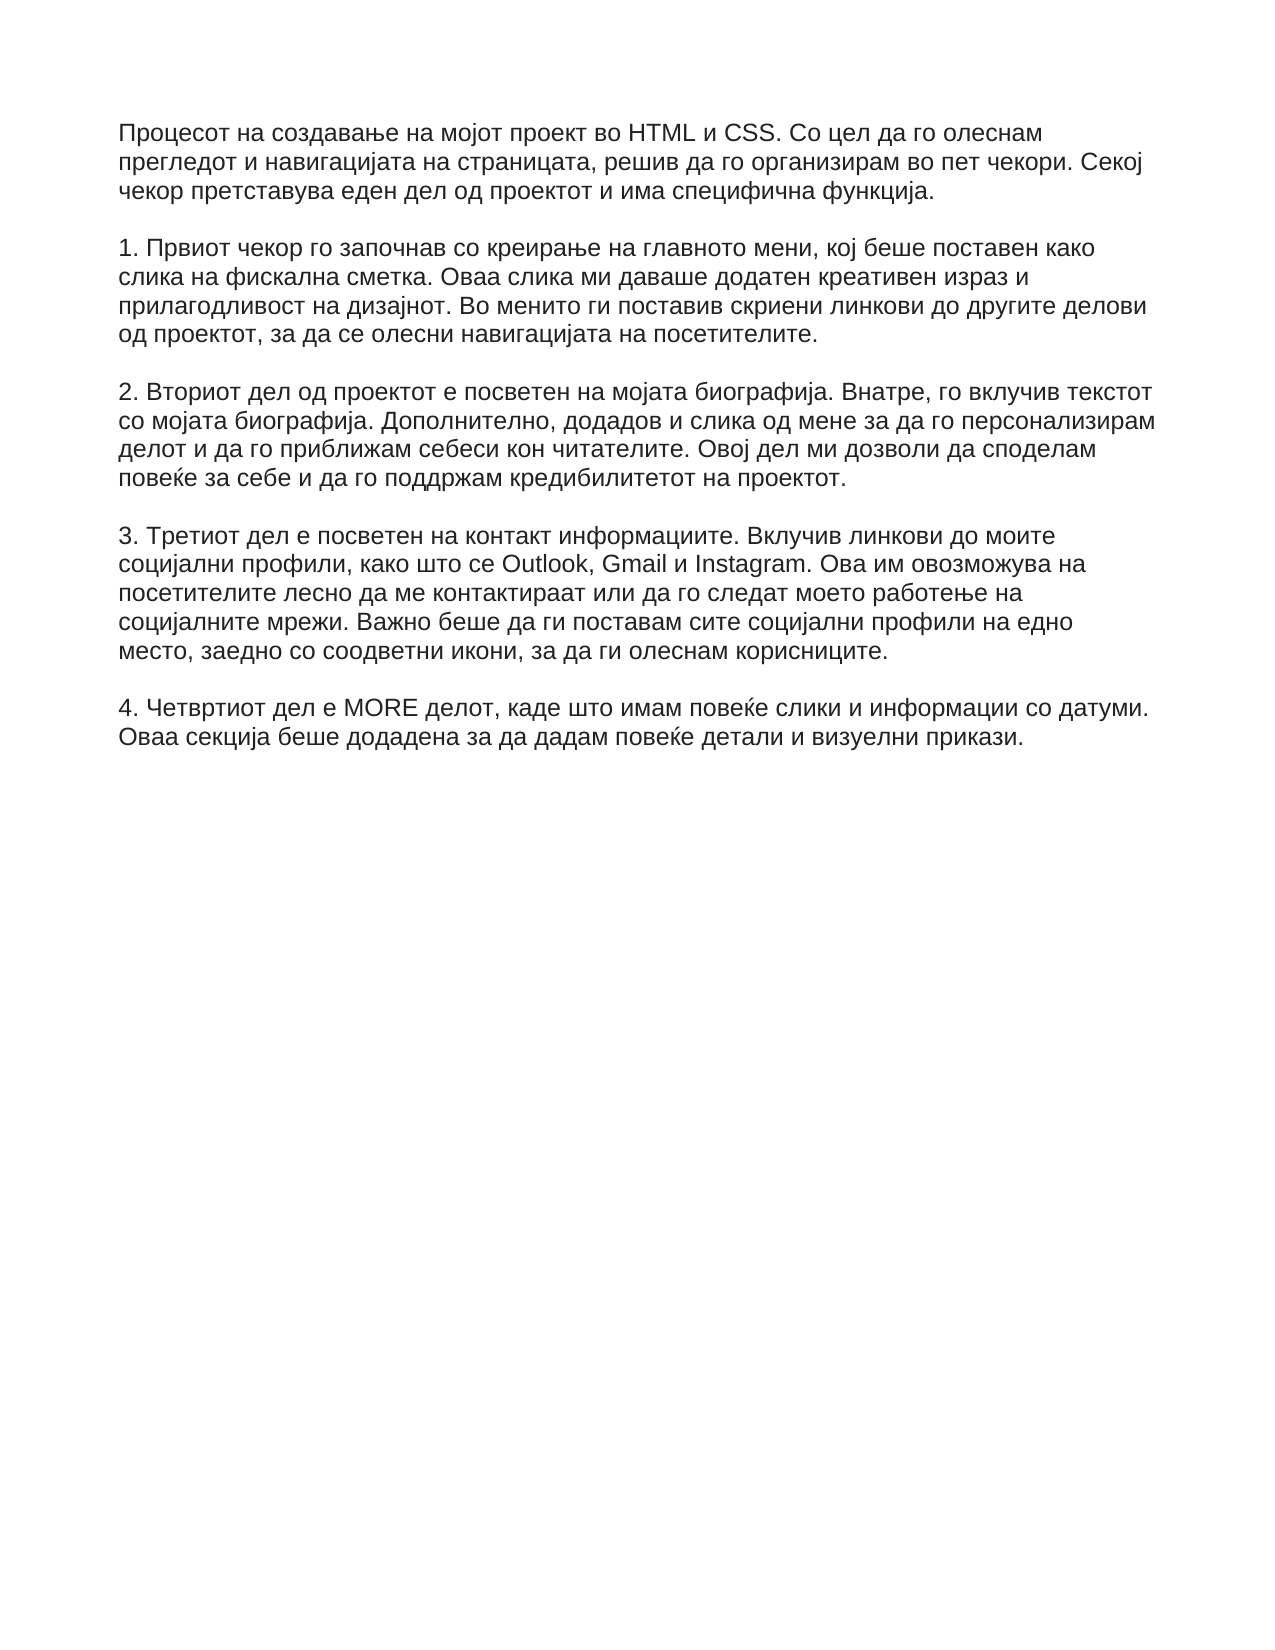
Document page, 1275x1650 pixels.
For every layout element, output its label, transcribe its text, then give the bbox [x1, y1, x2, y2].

text Процесот на создавање на мојот проект во HTML и CSS. Со цел да го олеснам прегледот и навигацијата на страницата, решив да го организирам во пет чекори. Секој чекор претставува еден дел од проектот и има специфична функција. 1. Првиот чекор го започнав со креирање на главното мени, кој беше поставен како слика на фискална сметка. Оваа слика ми даваше додатен креативен израз и прилагодливост на дизајнот. Во менито ги поставив скриени линкови до другите делови од проектот, за да се олесни навигацијата на посетителите. 2. Вториот дел од проектот е посветен на мојата биографија. Внатре, го вклучив текстот со мојата биографија. Дополнително, додадов и слика од мене за да го персонализирам делот и да го приближам себеси кон читателите. Овој дел ми дозволи да споделам повеќе за себе и да го поддржам кредибилитетот на проектот. 3. Третиот дел е посветен на контакт информациите. Вклучив линкови до моите социјални профили, како што се Outlook, Gmail и Instagram. Ова им овозможува на посетителите лесно да ме контактираат или да го следат моето работење на социјалните мрежи. Важно беше да ги поставам сите социјални профили на едно место, заедно со соодветни икони, за да ги олеснам корисниците. 4. Четвртиот дел е MORE делот, каде што имам повеќе слики и информации со датуми. Оваа секција беше додадена за да дадам повеќе детали и визуелни прикази. [118, 118, 1157, 779]
